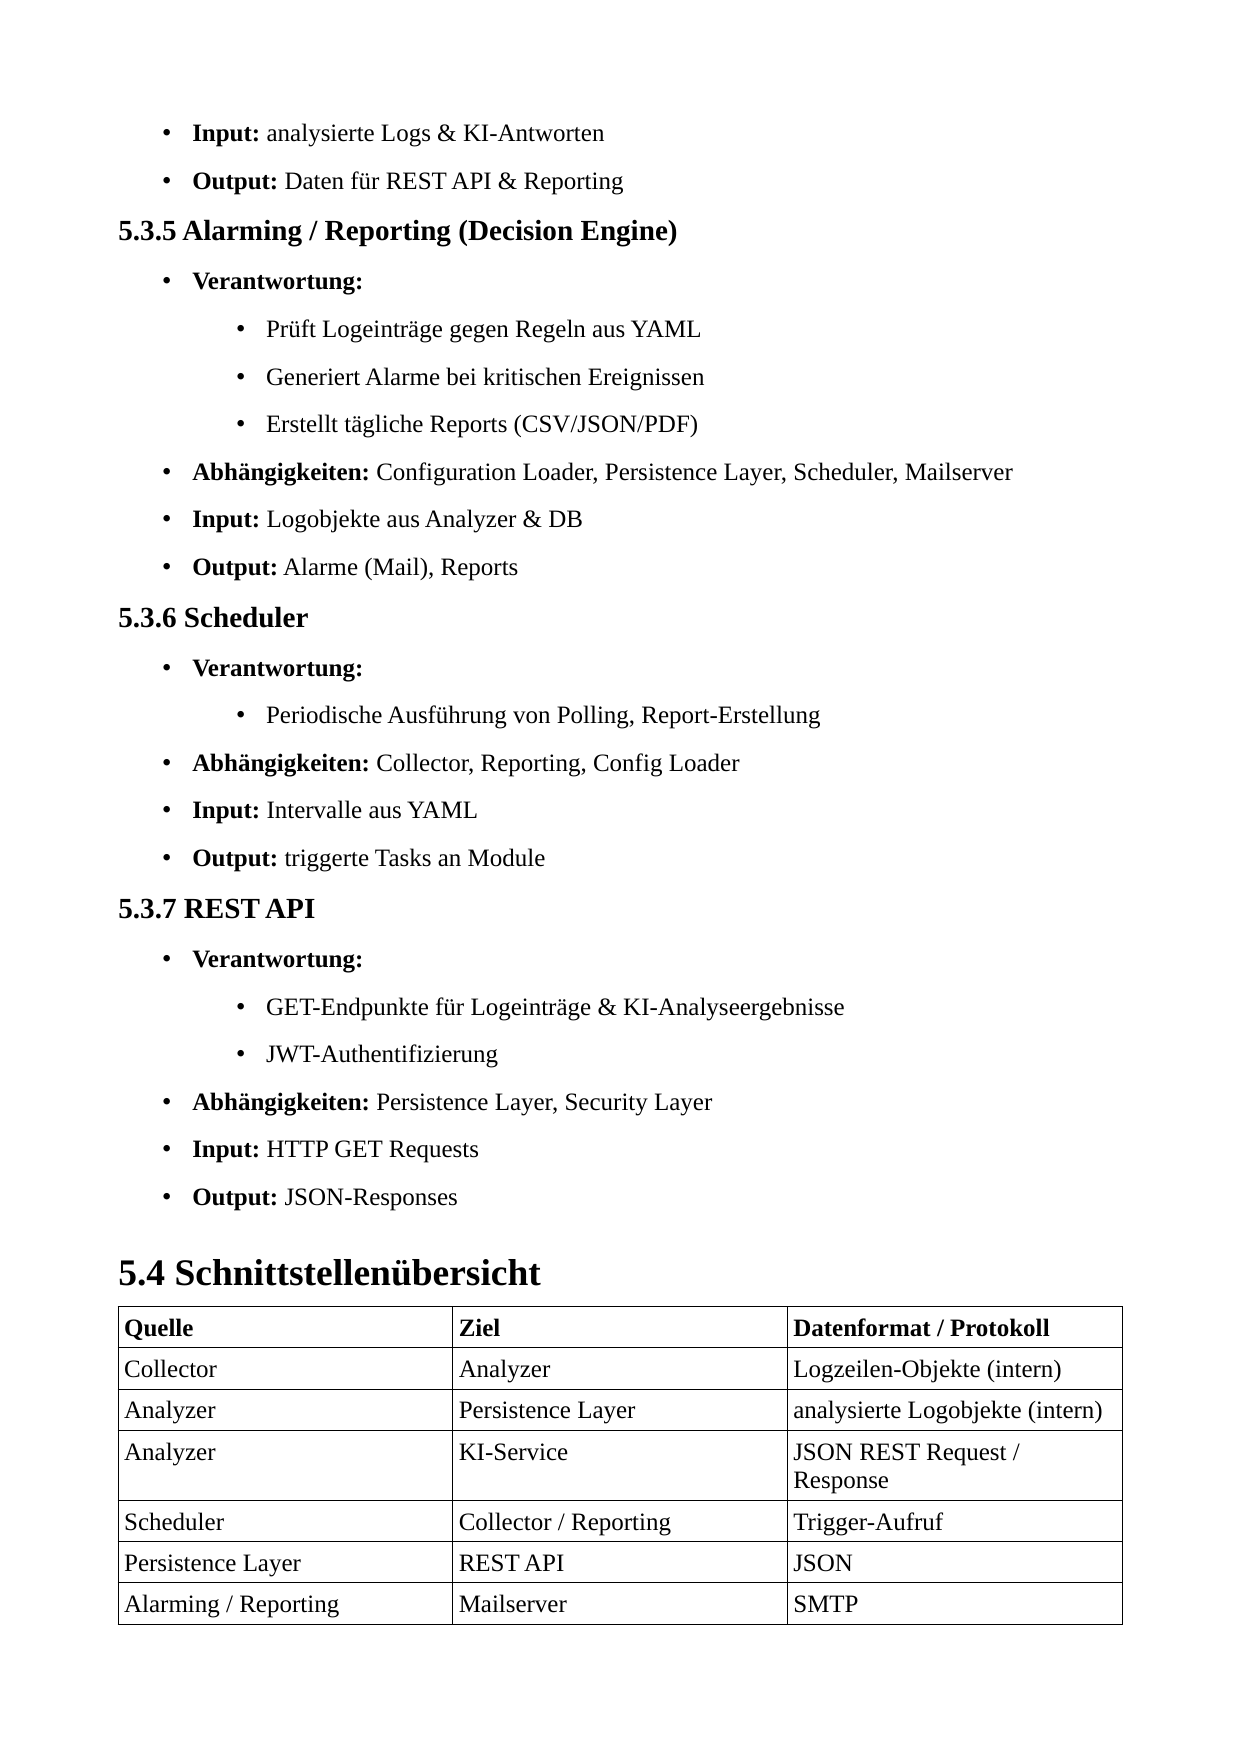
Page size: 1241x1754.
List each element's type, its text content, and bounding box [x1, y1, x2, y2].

table_cell JSON [788, 1542, 1122, 1582]
subtitle 5.3.5 Alarming / Reporting (Decision Engine) [118, 213, 1122, 247]
table_header Datenformat / Protokoll [788, 1307, 1122, 1347]
subtitle 5.3.6 Scheduler [118, 600, 1122, 633]
table_cell Collector / Reporting [453, 1501, 787, 1541]
table_cell Analyzer [453, 1348, 787, 1388]
list Generiert Alarme bei kritischen Ereignissen [236, 362, 1122, 390]
list Input: Logobjekte aus Analyzer & DB [162, 504, 1122, 533]
table_cell Alarming / Reporting [119, 1583, 452, 1623]
table_cell SMTP [788, 1583, 1122, 1623]
table_cell REST API [453, 1542, 787, 1582]
list Input: analysierte Logs & KI-Antworten [162, 118, 1122, 147]
list Verantwortung: [162, 653, 1122, 682]
list GET-Endpunkte für Logeinträge & KI-Analyseergebnisse [236, 992, 1122, 1020]
table_cell Analyzer [119, 1390, 452, 1430]
table_cell Persistence Layer [453, 1390, 787, 1430]
table_cell Collector [119, 1348, 452, 1388]
list Input: HTTP GET Requests [162, 1134, 1122, 1163]
table_cell Persistence Layer [119, 1542, 452, 1582]
table_cell Analyzer [119, 1431, 452, 1500]
table_cell Mailserver [453, 1583, 787, 1623]
list Periodische Ausführung von Polling, Report-Erstellung [236, 700, 1122, 729]
table_cell Scheduler [119, 1501, 452, 1541]
table_header Quelle [119, 1307, 452, 1347]
table_cell JSON REST Request / Response [788, 1431, 1122, 1500]
subtitle 5.4 Schnittstellenübersicht [118, 1250, 1122, 1293]
list Prüft Logeinträge gegen Regeln aus YAML [236, 314, 1122, 343]
list Output: Daten für REST API & Reporting [162, 166, 1122, 194]
list Input: Intervalle aus YAML [162, 796, 1122, 824]
table_cell analysierte Logobjekte (intern) [788, 1390, 1122, 1430]
list Output: Alarme (Mail), Reports [162, 552, 1122, 581]
list Erstellt tägliche Reports (CSV/JSON/PDF) [236, 409, 1122, 438]
subtitle 5.3.7 REST API [118, 891, 1122, 924]
table_cell KI-Service [453, 1431, 787, 1500]
list Verantwortung: [162, 944, 1122, 973]
table_cell Trigger-Aufruf [788, 1501, 1122, 1541]
list Output: JSON-Responses [162, 1182, 1122, 1211]
list Output: triggerte Tasks an Module [162, 843, 1122, 872]
list Abhängigkeiten: Configuration Loader, Persistence Layer, Scheduler, Mailserver [162, 457, 1122, 486]
list Abhängigkeiten: Persistence Layer, Security Layer [162, 1087, 1122, 1116]
list Abhängigkeiten: Collector, Reporting, Config Loader [162, 748, 1122, 777]
list JWT-Authentifizierung [236, 1039, 1122, 1068]
table_cell Logzeilen-Objekte (intern) [788, 1348, 1122, 1388]
list Verantwortung: [162, 266, 1122, 295]
table_header Ziel [453, 1307, 787, 1347]
